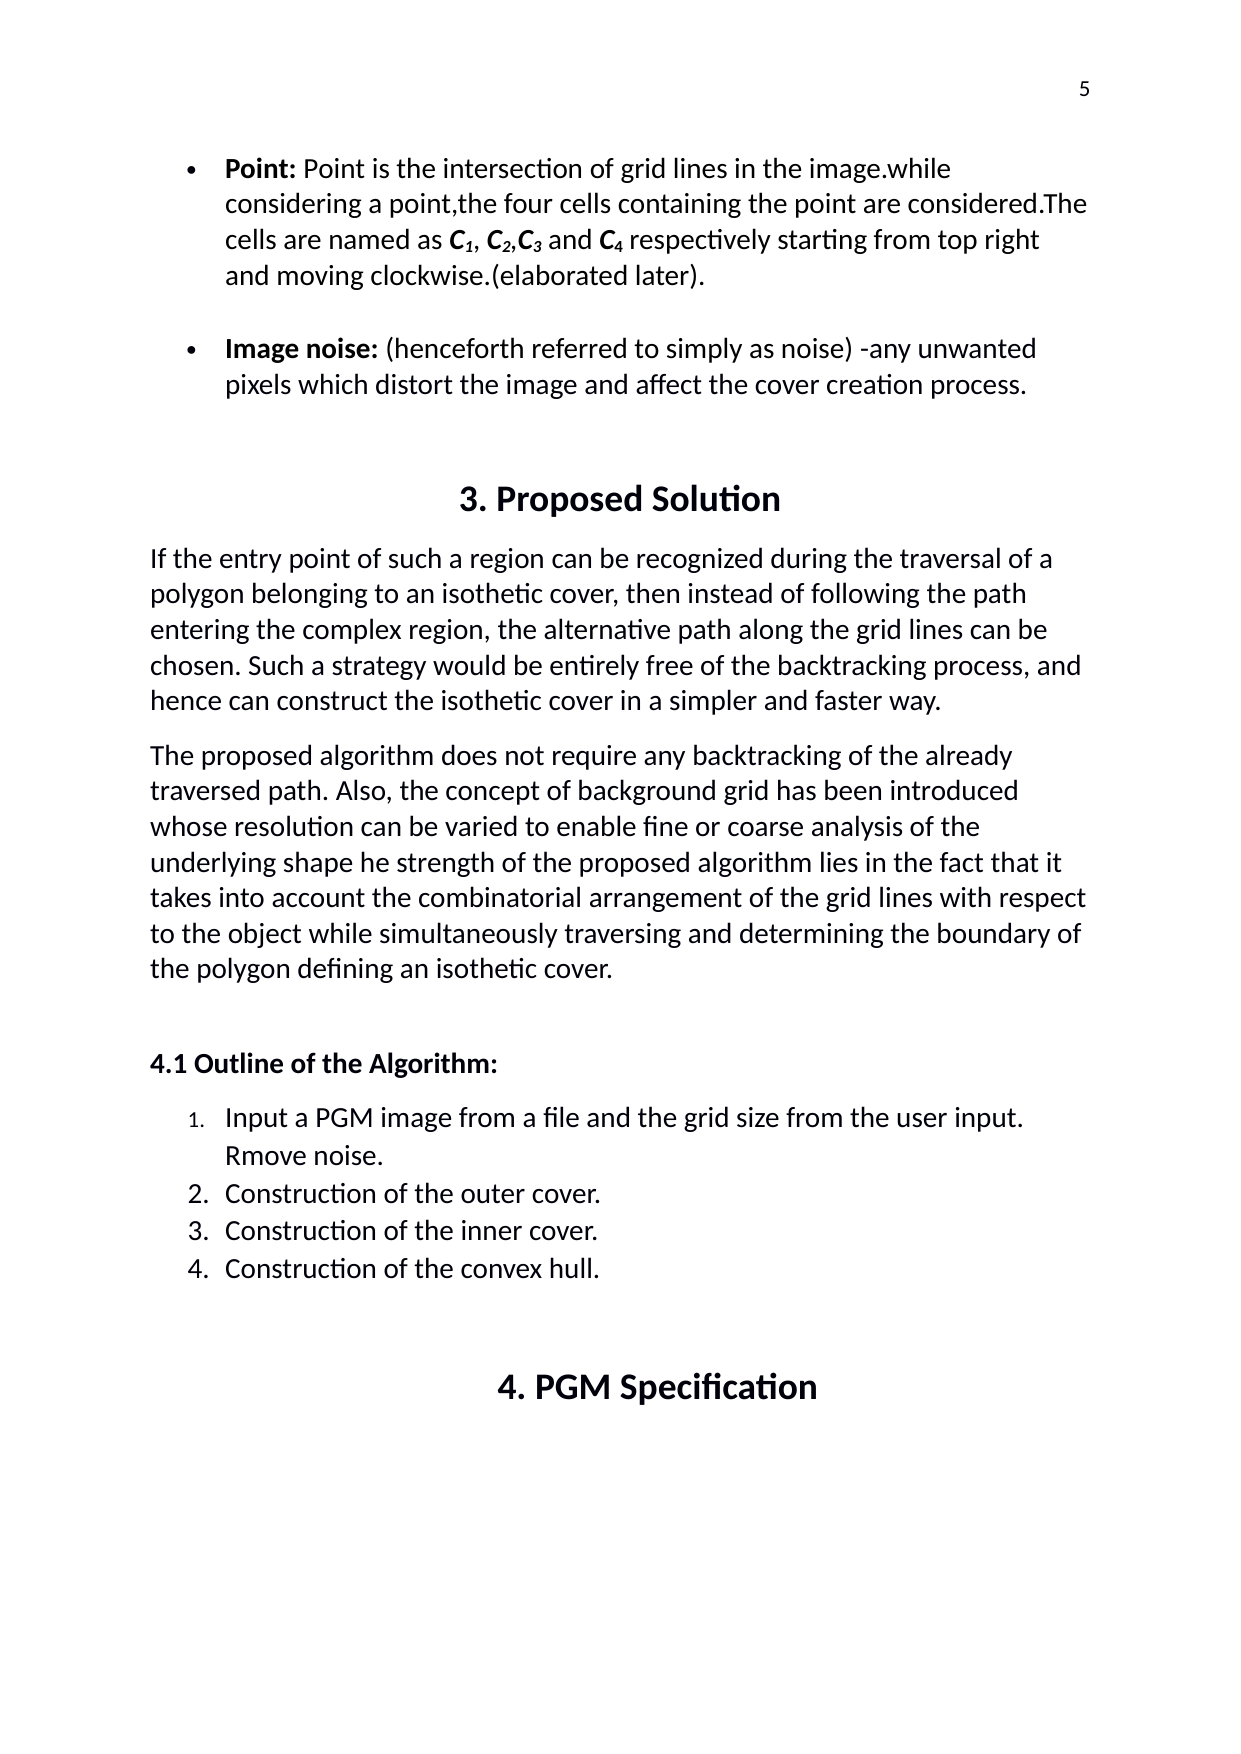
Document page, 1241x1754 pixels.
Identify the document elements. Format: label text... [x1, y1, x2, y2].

text 4.1 Outline of the Algorithm: [150, 1045, 1090, 1081]
text 3. Proposed Solution [150, 475, 1090, 521]
list Point: Point is the intersection of grid lines in the image.while considering a point,the four cells containing the point are considered.The cells are named as C1, C2,C3 and C4 respectively starting from top right and moving clockwise.(elaborated later). [187, 150, 1090, 292]
list Construction of the convex hull. [187, 1250, 1090, 1286]
text hence can construct the isothetic cover in a simpler and faster way. [150, 682, 1090, 718]
list Construction of the inner cover. [187, 1212, 1090, 1248]
list Image noise: (henceforth referred to simply as noise) -any unwanted pixels which distort the image and affect the cover creation process. [187, 330, 1090, 401]
list Construction of the outer cover. [187, 1175, 1090, 1210]
text The proposed algorithm does not require any backtracking of the already traversed path. Also, the concept of background grid has been introduced whose resolution can be varied to enable fine or coarse analysis of the underlying shape he strength of the proposed algorithm lies in the fact that it takes into account the combinatorial arrangement of the grid lines with respect to the object while simultaneously traversing and determining the boundary of the polygon defining an isothetic cover. [150, 737, 1090, 986]
list 4. PGM Specification [225, 1363, 1090, 1409]
list Input a PGM image from a file and the grid size from the user input. Rmove noise. [187, 1099, 1090, 1173]
text If the entry point of such a region can be recognized during the traversal of a polygon belonging to an isothetic cover, then instead of following the path entering the complex region, the alternative path along the grid lines can be chosen. Such a strategy would be entirely free of the backtracking process, and [150, 540, 1090, 682]
